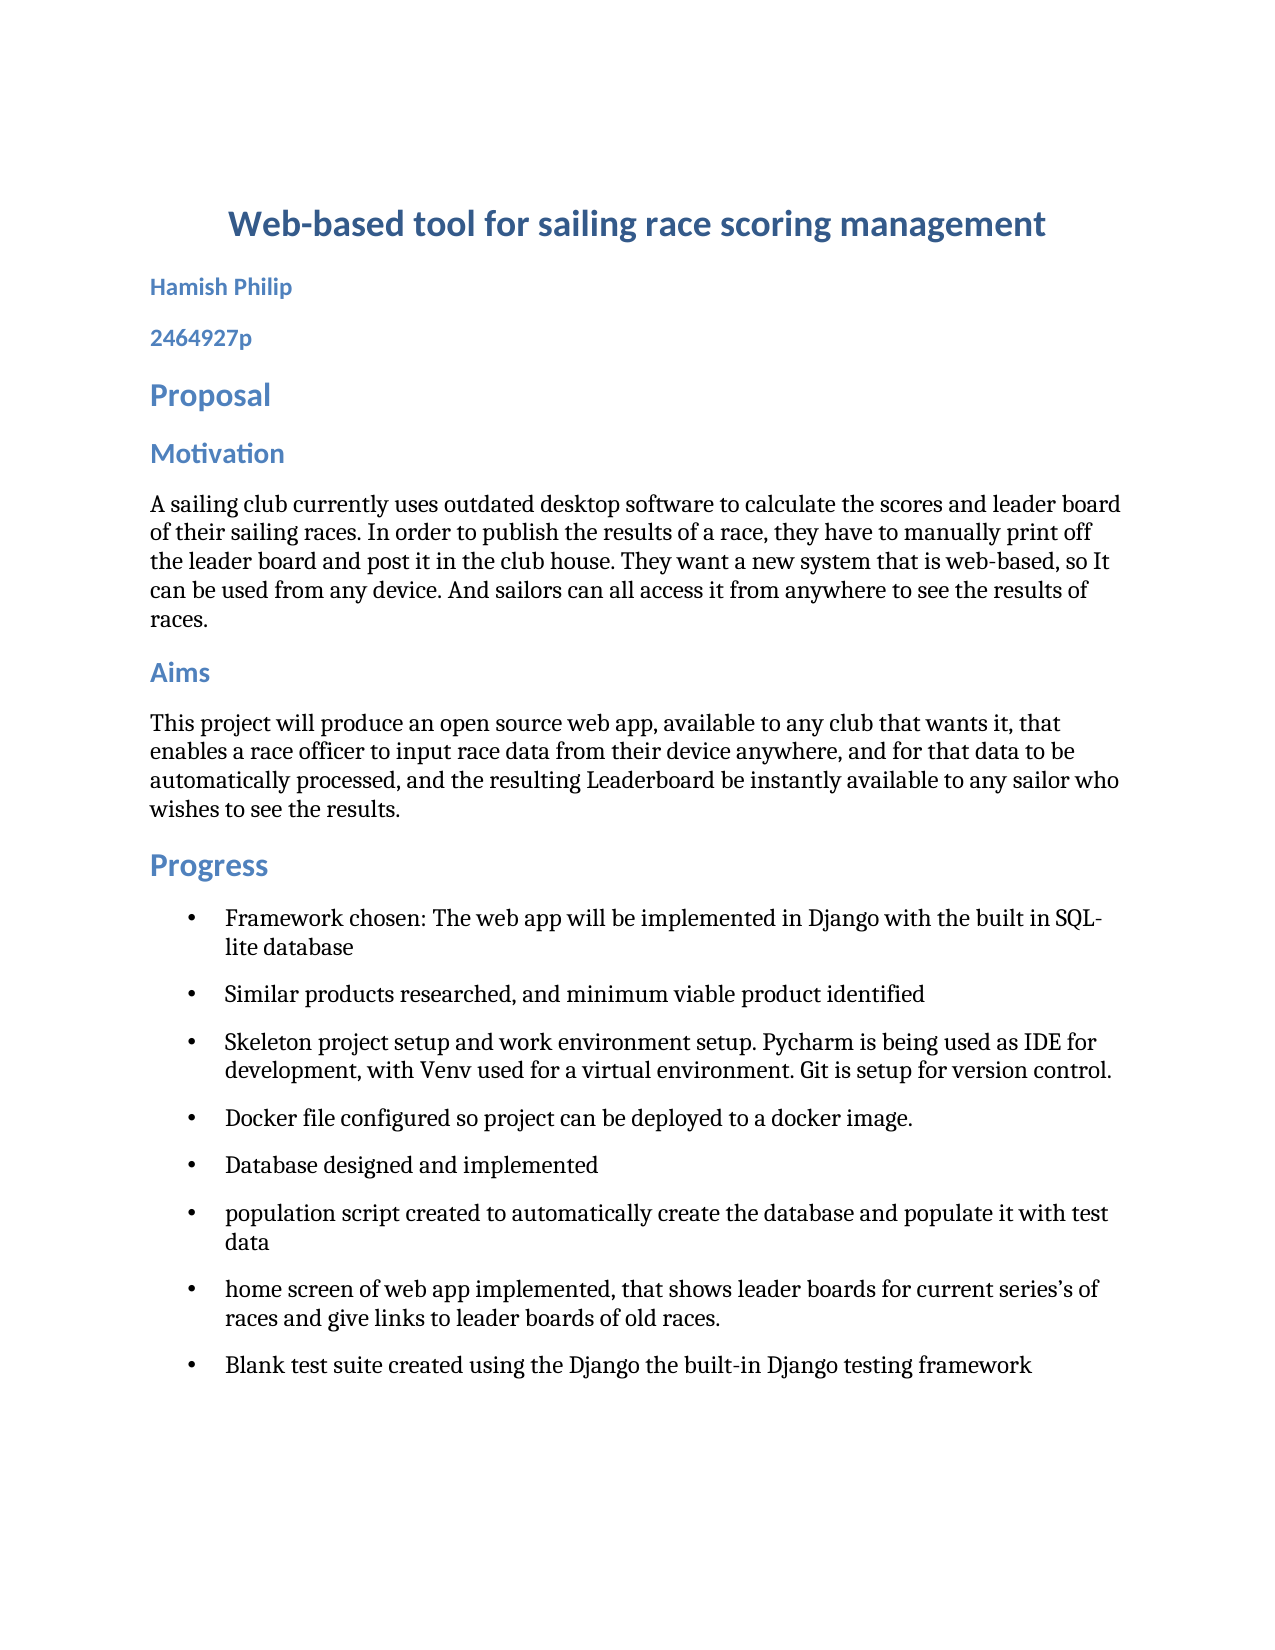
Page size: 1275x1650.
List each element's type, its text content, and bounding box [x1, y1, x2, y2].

subtitle Motivation [150, 435, 1125, 471]
list population script created to automatically create the database and populate it with test data [187, 1199, 1125, 1256]
list Similar products researched, and minimum viable product identified [187, 980, 1125, 1009]
list Skeleton project setup and work environment setup. Pycharm is being used as IDE for development, with Venv used for a virtual environment. Git is setup for version control. [187, 1027, 1125, 1085]
subtitle Proposal [150, 373, 1125, 414]
list home screen of web app implemented, that shows leader boards for current series’s of races and give links to leader boards of old races. [187, 1275, 1125, 1332]
subtitle 2464927p [150, 322, 1125, 353]
subtitle Aims [150, 654, 1125, 690]
text A sailing club currently uses outdated desktop software to calculate the scores and leader board of their sailing races. In order to publish the results of a race, they have to manually print off the leader board and post it in the club house. They want a new system that is web-based, so It can be used from any device. And sailors can all access it from anywhere to see the results of races. [150, 489, 1125, 633]
list Docker file configured so project can be deployed to a docker image. [187, 1104, 1125, 1132]
subtitle Progress [150, 844, 1125, 885]
text This project will produce an open source web app, available to any club that wants it, that enables a race officer to input race data from their device anywhere, and for that data to be automatically processed, and the resulting Leaderboard be instantly available to any sailor who wishes to see the results. [150, 708, 1125, 823]
list Framework chosen: The web app will be implemented in Django with the built in SQL-lite database [187, 904, 1125, 961]
title Web-based tool for sailing race scoring management [150, 200, 1125, 246]
subtitle Hamish Philip [150, 271, 1125, 301]
list Blank test suite created using the Django the built-in Django testing framework [187, 1351, 1125, 1380]
list Database designed and implemented [187, 1151, 1125, 1180]
